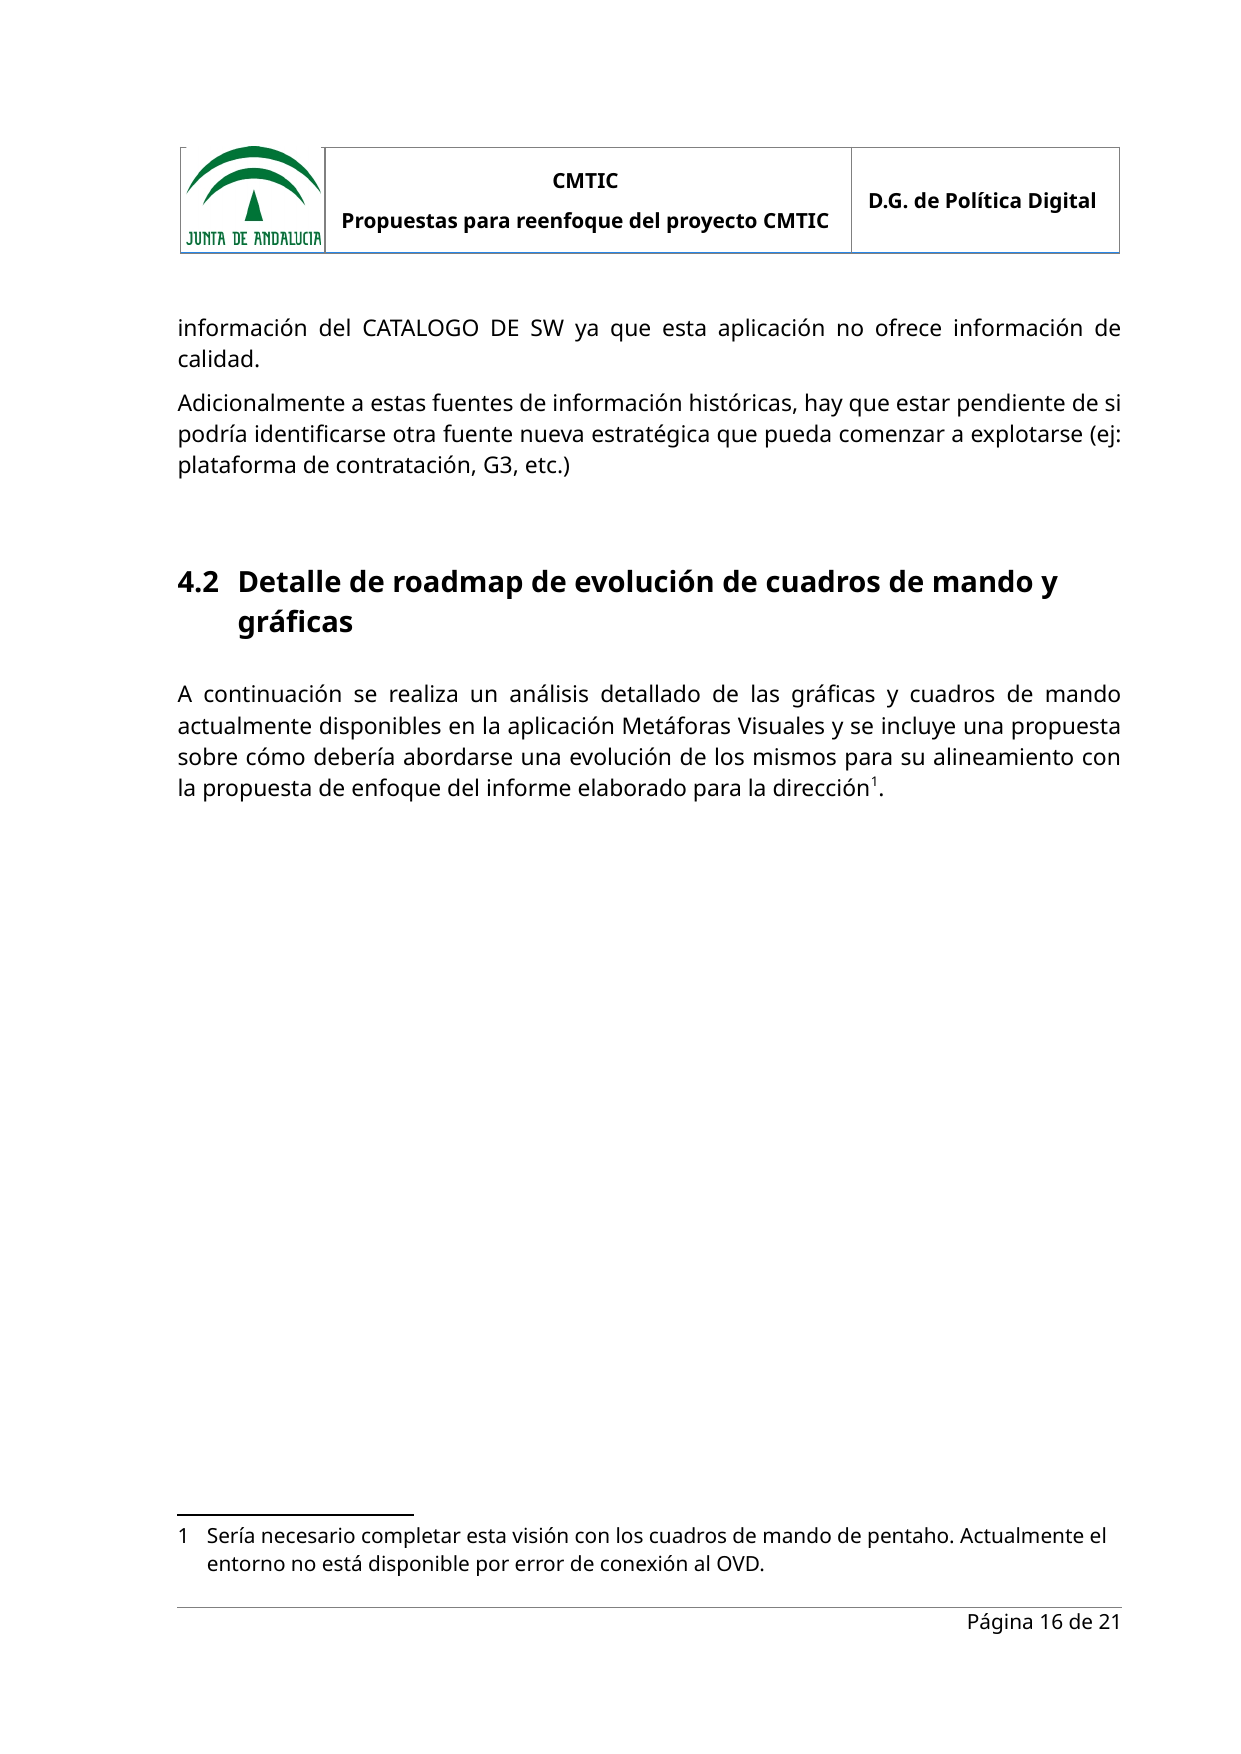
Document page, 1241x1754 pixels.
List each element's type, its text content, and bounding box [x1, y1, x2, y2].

picture [186, 146, 321, 245]
text Adicionalmente a estas fuentes de información históricas, hay que estar pendiente de si podría identificarse otra fuente nueva estratégica que pueda comenzar a explotarse (ej: plataforma de contratación, G3, etc.) [177, 386, 1122, 480]
text Sería necesario completar esta visión con los cuadros de mando de pentaho. Actualmente el entorno no está disponible por error de conexión al OVD. [177, 1521, 1122, 1578]
subtitle Detalle de roadmap de evolución de cuadros de mando y gráficas [177, 561, 1122, 641]
text información del CATALOGO DE SW ya que esta aplicación no ofrece información de calidad. [177, 311, 1122, 374]
text A continuación se realiza un análisis detallado de las gráficas y cuadros de mando actualmente disponibles en la aplicación Metáforas Visuales y se incluye una propuesta sobre cómo debería abordarse una evolución de los mismos para su alineamiento con la propuesta de enfoque del informe elaborado para la dirección. [177, 678, 1122, 803]
